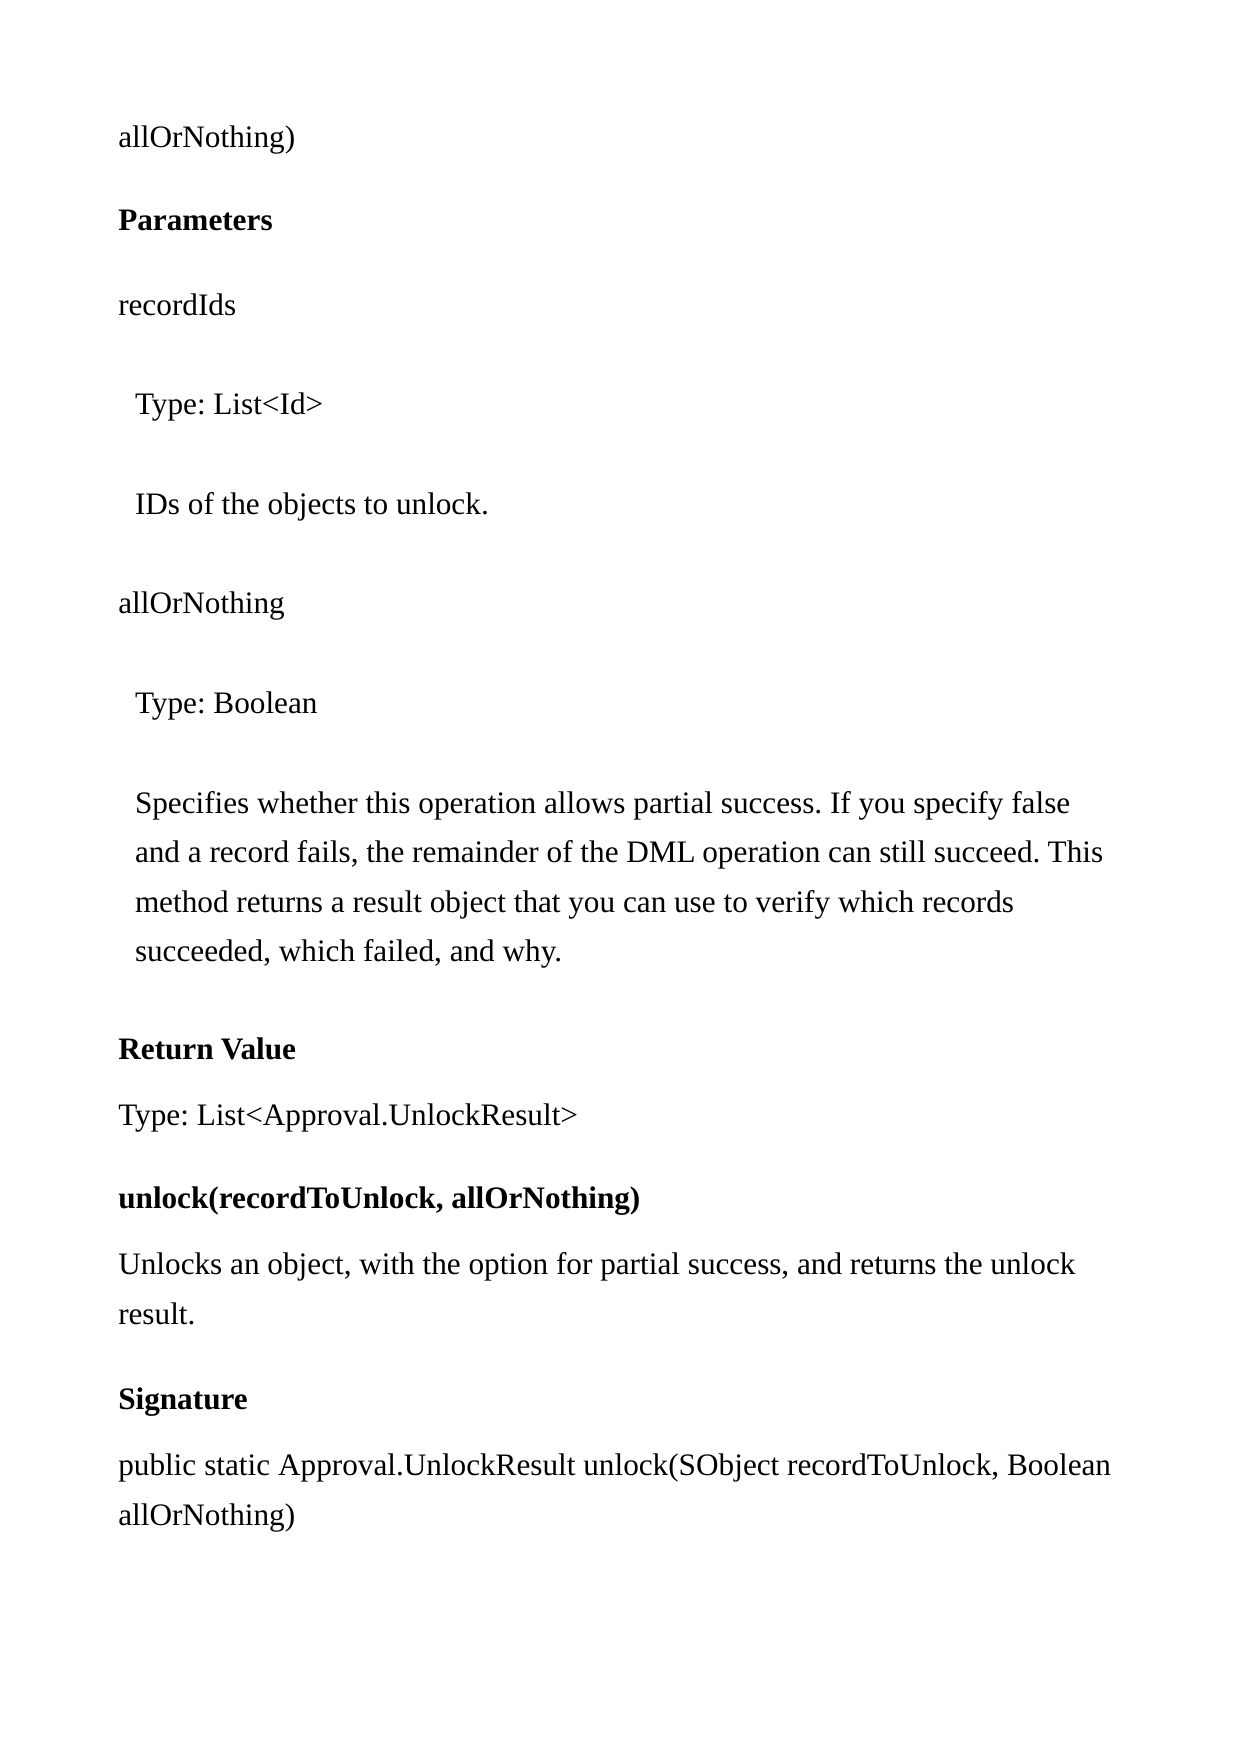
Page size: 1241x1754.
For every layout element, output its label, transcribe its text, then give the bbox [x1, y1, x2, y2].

text allOrNothing [118, 585, 1122, 621]
text allOrNothing) [118, 118, 1122, 154]
subtitle Return Value [118, 1030, 1122, 1066]
text Specifies whether this operation allows partial success. If you specify false and a record fails, the remainder of the DML operation can still succeed. This method returns a result object that you can use to verify which records succeeded, which failed, and why. [135, 784, 1122, 969]
subtitle Parameters [118, 201, 1122, 237]
subtitle Signature [118, 1380, 1122, 1416]
text Type: Boolean [135, 684, 1122, 720]
subtitle unlock(recordToUnlock, allOrNothing) [118, 1179, 1122, 1215]
text IDs of the objects to unlock. [135, 485, 1122, 521]
text Type: List<Id> [135, 386, 1122, 422]
text Type: List<Approval.UnlockResult> [118, 1096, 1122, 1132]
text Unlocks an object, with the option for partial success, and returns the unlock result. [118, 1246, 1122, 1331]
text recordIds [118, 286, 1122, 322]
text public static Approval.UnlockResult unlock(SObject recordToUnlock, Boolean allOrNothing) [118, 1446, 1122, 1532]
